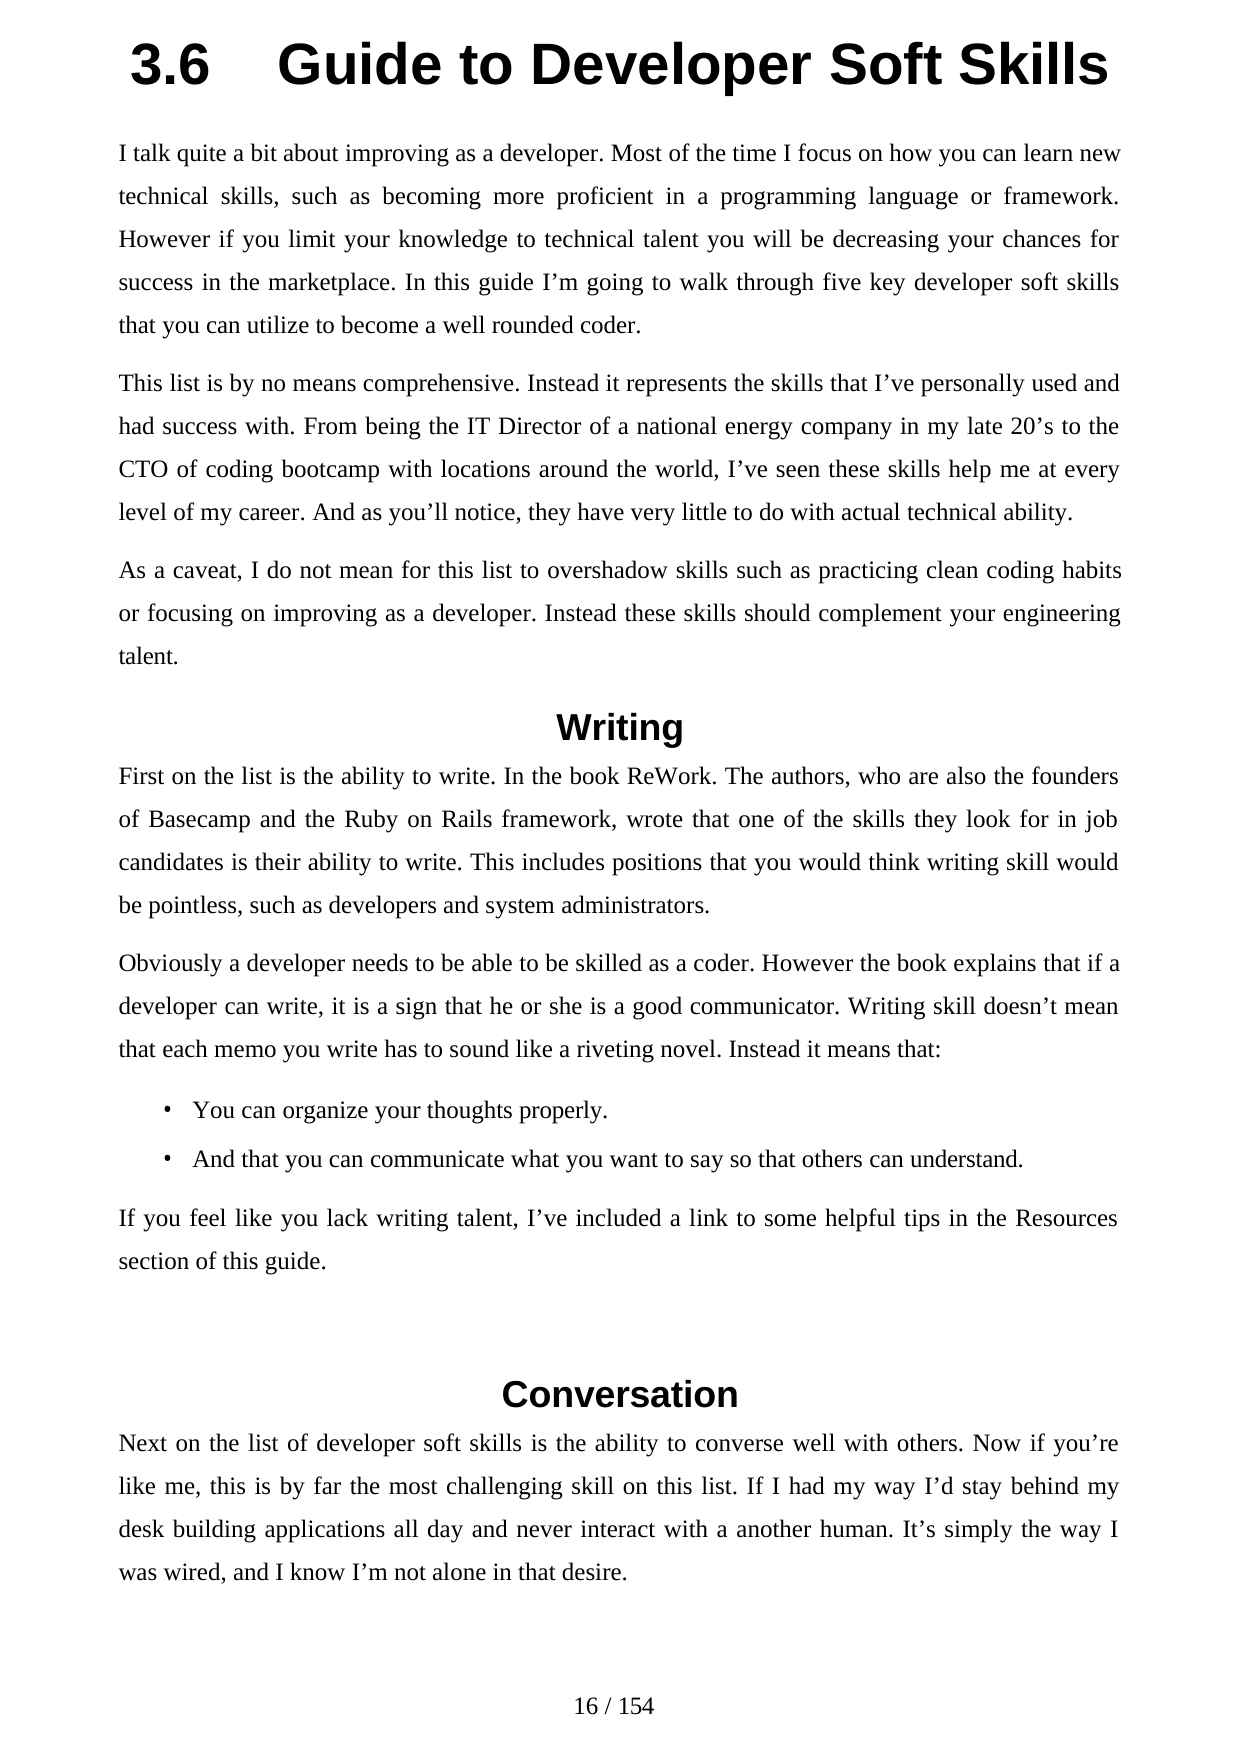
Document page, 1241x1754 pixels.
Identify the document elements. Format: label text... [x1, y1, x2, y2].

text Obviously a developer needs to be able to be skilled as a coder. However the book explains that if a developer can write, it is a sign that he or she is a good communicator. Writing skill doesn’t mean that each memo you write has to sound like a riveting novel. Instead it means that: [118, 948, 1121, 1063]
text If you feel like you lack writing talent, I’ve included a link to some helpful tips in the Resources section of this guide. [118, 1203, 1119, 1275]
text As a caveat, I do not mean for this list to overshadow skills such as practicing clean coding habits or focusing on improving as a developer. Instead these skills should complement your engineering talent. [118, 555, 1122, 670]
list You can organize your thoughts properly. [163, 1092, 1211, 1126]
subtitle Conversation [29, 1372, 1211, 1415]
text Next on the list of developer soft skills is the ability to converse well with others. Now if you’re like me, this is by far the most challenging skill on this list. If I had my way I’d stay behind my desk building applications all day and never interact with a another human. It’s simply the way I was wired, and I know I’m not alone in that desire. [118, 1428, 1121, 1586]
text I talk quite a bit about improving as a developer. Most of the time I focus on how you can learn new technical skills, such as becoming more proficient in a programming language or framework. However if you limit your knowledge to technical talent you will be decreasing your chances for success in the marketplace. In this guide I’m going to walk through five key developer soft skills that you can utilize to become a well rounded coder. [118, 138, 1121, 339]
subtitle Writing [30, 705, 1211, 748]
text This list is by no means comprehensive. Instead it represents the skills that I’ve personally used and had success with. From being the IT Director of a national energy company in my late 20’s to the CTO of coding bootcamp with locations around the world, I’ve seen these skills help me at every level of my career. And as you’ll notice, they have very little to do with actual technical ability. [118, 368, 1122, 526]
subtitle Guide to Developer Soft Skills [130, 29, 1211, 96]
list And that you can communicate what you want to say so that others can understand. [163, 1140, 1211, 1174]
text First on the list is the ability to write. In the book ReWork. The authors, who are also the founders of Basecamp and the Ruby on Rails framework, wrote that one of the skills they look for in job candidates is their ability to write. This includes positions that you would think writing skill would be pointless, such as developers and system administrators. [118, 761, 1120, 919]
